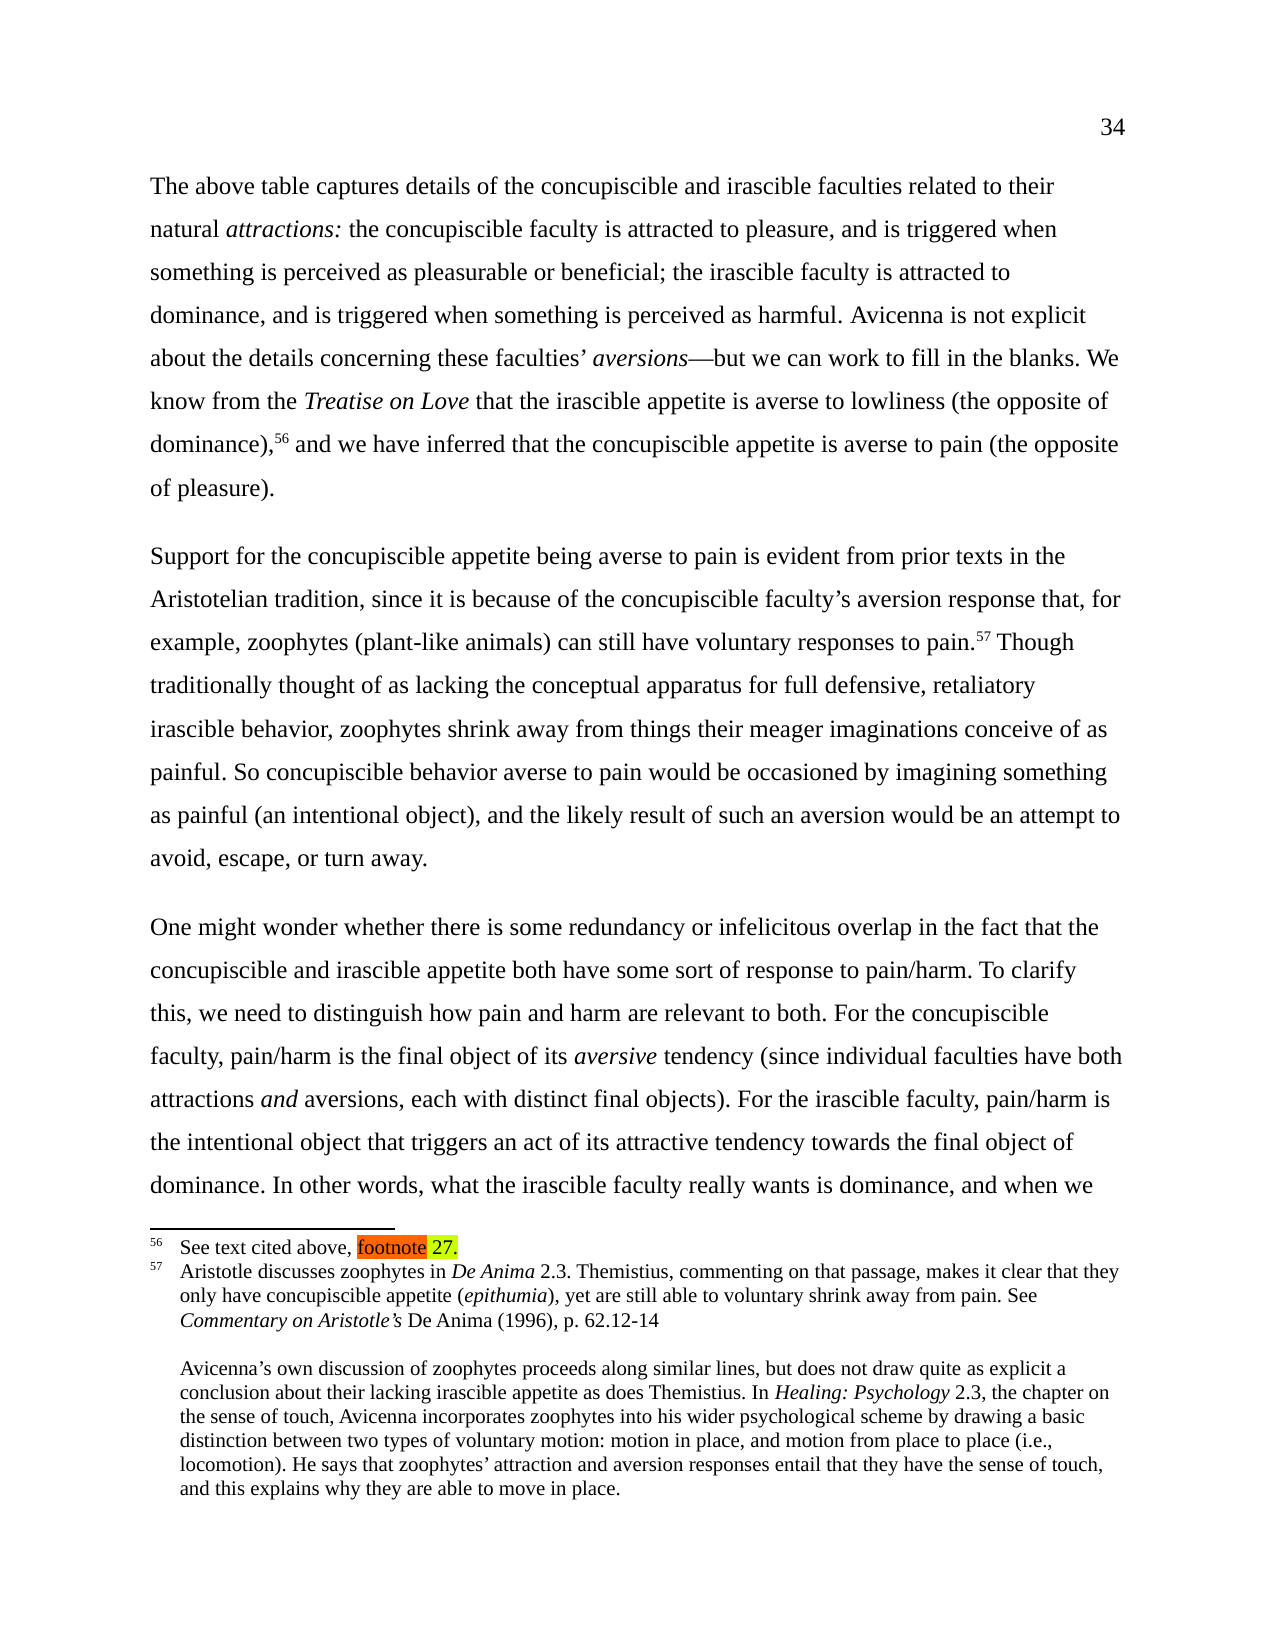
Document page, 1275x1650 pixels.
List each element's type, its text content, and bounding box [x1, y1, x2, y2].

text See text cited above, footnote 27. [150, 1235, 1125, 1259]
text One might wonder whether there is some redundancy or infelicitous overlap in the fact that the concupiscible and irascible appetite both have some sort of response to pain/harm. To clarify this, we need to distinguish how pain and harm are relevant to both. For the concupiscible faculty, pain/harm is the final object of its aversive tendency (since individual faculties have both attractions and aversions, each with distinct final objects). For the irascible faculty, pain/harm is the intentional object that triggers an act of its attractive tendency towards the final object of dominance. In other words, what the irascible faculty really wants is dominance, and when we [150, 912, 1125, 1199]
text Aristotle discusses zoophytes in De Anima 2.3. Themistius, commenting on that passage, makes it clear that they only have concupiscible appetite (epithumia), yet are still able to voluntary shrink away from pain. See Commentary on Aristotle’s De Anima (1996), p. 62.12-14 [150, 1259, 1125, 1332]
text The above table captures details of the concupiscible and irascible faculties related to their natural attractions: the concupiscible faculty is attracted to pleasure, and is triggered when something is perceived as pleasurable or beneficial; the irascible faculty is attracted to dominance, and is triggered when something is perceived as harmful. Avicenna is not explicit about the details concerning these faculties’ aversions—but we can work to fill in the blanks. We know from the Treatise on Love that the irascible appetite is averse to lowliness (the opposite of dominance), and we have inferred that the concupiscible appetite is averse to pain (the opposite of pleasure). [150, 171, 1125, 501]
text Avicenna’s own discussion of zoophytes proceeds along similar lines, but does not draw quite as explicit a conclusion about their lacking irascible appetite as does Themistius. In Healing: Psychology 2.3, the chapter on the sense of touch, Avicenna incorporates zoophytes into his wider psychological scheme by drawing a basic distinction between two types of voluntary motion: motion in place, and motion from place to place (i.e., locomotion). He says that zoophytes’ attraction and aversion responses entail that they have the sense of touch, and this explains why they are able to move in place. [150, 1356, 1125, 1500]
text Support for the concupiscible appetite being averse to pain is evident from prior texts in the Aristotelian tradition, since it is because of the concupiscible faculty’s aversion response that, for example, zoophytes (plant-like animals) can still have voluntary responses to pain. Though traditionally thought of as lacking the conceptual apparatus for full defensive, retaliatory irascible behavior, zoophytes shrink away from things their meager imaginations conceive of as painful. So concupiscible behavior averse to pain would be occasioned by imagining something as painful (an intentional object), and the likely result of such an aversion would be an attempt to avoid, escape, or turn away. [150, 541, 1125, 872]
